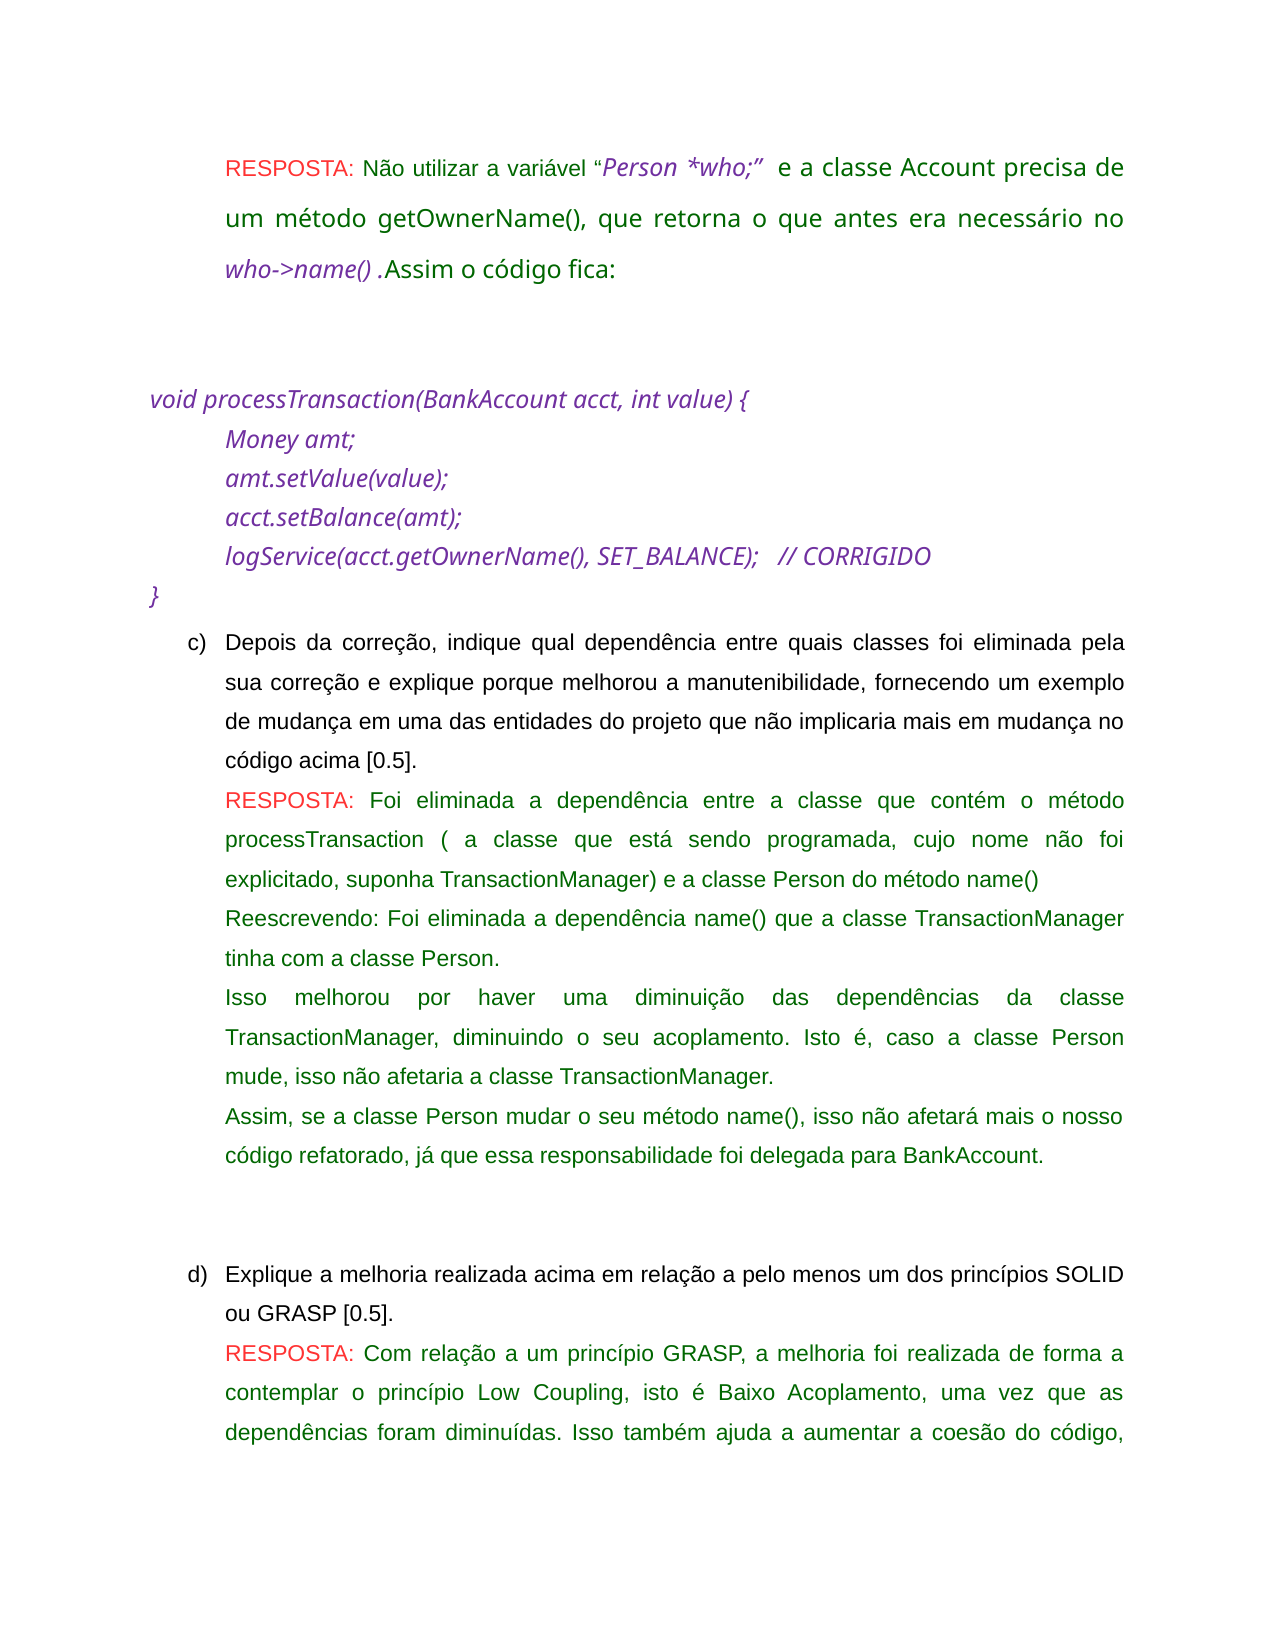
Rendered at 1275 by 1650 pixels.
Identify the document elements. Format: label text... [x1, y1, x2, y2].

list Reescrevendo: Foi eliminada a dependência name() que a classe TransactionManager tinha com a classe Person. [225, 905, 1125, 971]
list Depois da correção, indique qual dependência entre quais classes foi eliminada pela sua correção e explique porque melhorou a manutenibilidade, fornecendo um exemplo de mudança em uma das entidades do projeto que não implicaria mais em mudança no código acima [0.5]. [187, 629, 1125, 774]
list Explique a melhoria realizada acima em relação a pelo menos um dos princípios SOLID ou GRASP [0.5]. [187, 1261, 1125, 1326]
list Assim, se a classe Person mudar o seu método name(), isso não afetará mais o nosso código refatorado, já que essa responsabilidade foi delegada para BankAccount. [225, 1103, 1125, 1168]
text } [150, 578, 1125, 612]
text Money amt; [150, 421, 1125, 455]
text amt.setValue(value); [150, 460, 1125, 494]
list Isso melhorou por haver uma diminuição das dependências da classe TransactionManager, diminuindo o seu acoplamento. Isto é, caso a classe Person mude, isso não afetaria a classe TransactionManager. [225, 984, 1125, 1089]
text logService(acct.getOwnerName(), SET_BALANCE); // CORRIGIDO [150, 539, 1125, 573]
text void processTransaction(BankAccount acct, int value) { [150, 382, 1125, 416]
list RESPOSTA: Com relação a um princípio GRASP, a melhoria foi realizada de forma a contemplar o princípio Low Coupling, isto é Baixo Acoplamento, uma vez que as dependências foram diminuídas. Isso também ajuda a aumentar a coesão do código, [225, 1339, 1125, 1445]
text acct.setBalance(amt); [150, 499, 1125, 534]
list RESPOSTA: Foi eliminada a dependência entre a classe que contém o método processTransaction ( a classe que está sendo programada, cujo nome não foi explicitado, suponha TransactionManager) e a classe Person do método name() [225, 787, 1125, 892]
list RESPOSTA: Não utilizar a variável “Person *who;” e a classe Account precisa de um método getOwnerName(), que retorna o que antes era necessário no who->name() .Assim o código fica: [225, 150, 1125, 286]
